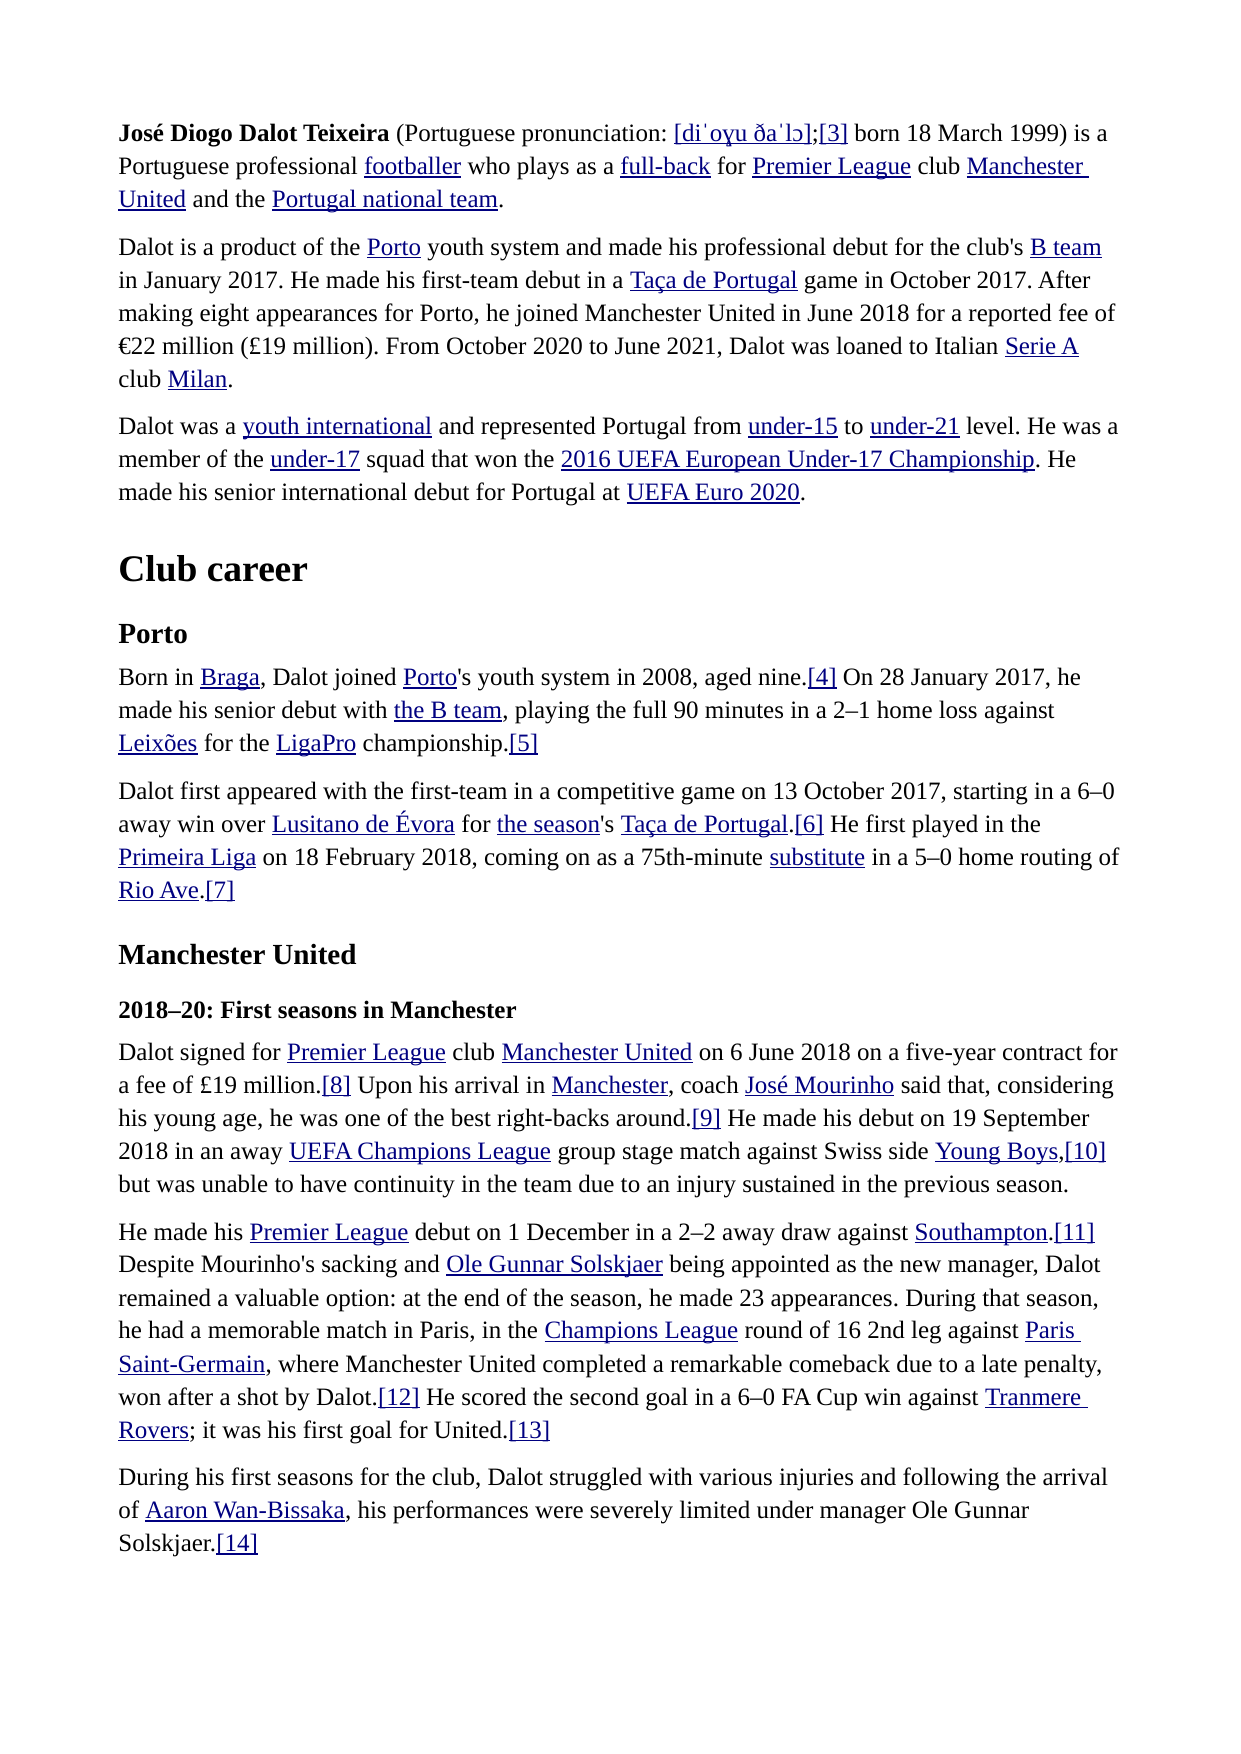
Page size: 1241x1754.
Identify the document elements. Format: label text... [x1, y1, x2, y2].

text He made his Premier League debut on 1 December in a 2–2 away draw against Southampton.[11] Despite Mourinho's sacking and Ole Gunnar Solskjaer being appointed as the new manager, Dalot remained a valuable option: at the end of the season, he made 23 appearances. During that season, he had a memorable match in Paris, in the Champions League round of 16 2nd leg against Paris Saint-Germain, where Manchester United completed a remarkable comeback due to a late penalty, won after a shot by Dalot.[12] He scored the second goal in a 6–0 FA Cup win against Tranmere Rovers; it was his first goal for United.[13] [118, 1217, 1122, 1443]
text Dalot first appeared with the first-team in a competitive game on 13 October 2017, starting in a 6–0 away win over Lusitano de Évora for the season's Taça de Portugal.[6] He first played in the Primeira Liga on 18 February 2018, coming on as a 75th-minute substitute in a 5–0 home routing of Rio Ave.[7] [118, 776, 1122, 904]
text Dalot signed for Premier League club Manchester United on 6 June 2018 on a five-year contract for a fee of £19 million.[8] Upon his arrival in Manchester, coach José Mourinho said that, considering his young age, he was one of the best right-backs around.[9] He made his debut on 19 September 2018 in an away UEFA Champions League group stage match against Swiss side Young Boys,[10] but was unable to have continuity in the team due to an injury sustained in the previous season. [118, 1037, 1122, 1198]
subtitle 2018–20: First seasons in Manchester [118, 996, 1122, 1024]
subtitle Club career [118, 546, 1122, 589]
text Born in Braga, Dalot joined Porto's youth system in 2008, aged nine.[4] On 28 January 2017, he made his senior debut with the B team, playing the full 90 minutes in a 2–1 home loss against Leixões for the LigaPro championship.[5] [118, 662, 1122, 757]
text José Diogo Dalot Teixeira (Portuguese pronunciation: [diˈoɣu ðaˈlɔ];[3] born 18 March 1999) is a Portuguese professional footballer who plays as a full-back for Premier League club Manchester United and the Portugal national team. [118, 118, 1122, 213]
subtitle Porto [118, 616, 1122, 650]
subtitle Manchester United [118, 937, 1122, 971]
text Dalot is a product of the Porto youth system and made his professional debut for the club's B team in January 2017. He made his first-team debut in a Taça de Portugal game in October 2017. After making eight appearances for Porto, he joined Manchester United in June 2018 for a reported fee of €22 million (£19 million). From October 2020 to June 2021, Dalot was loaned to Italian Serie A club Milan. [118, 232, 1122, 393]
text During his first seasons for the club, Dalot struggled with various injuries and following the arrival of Aaron Wan-Bissaka, his performances were severely limited under manager Ole Gunnar Solskjaer.[14] [118, 1462, 1122, 1557]
text Dalot was a youth international and represented Portugal from under-15 to under-21 level. He was a member of the under-17 squad that won the 2016 UEFA European Under-17 Championship. He made his senior international debut for Portugal at UEFA Euro 2020. [118, 411, 1122, 506]
